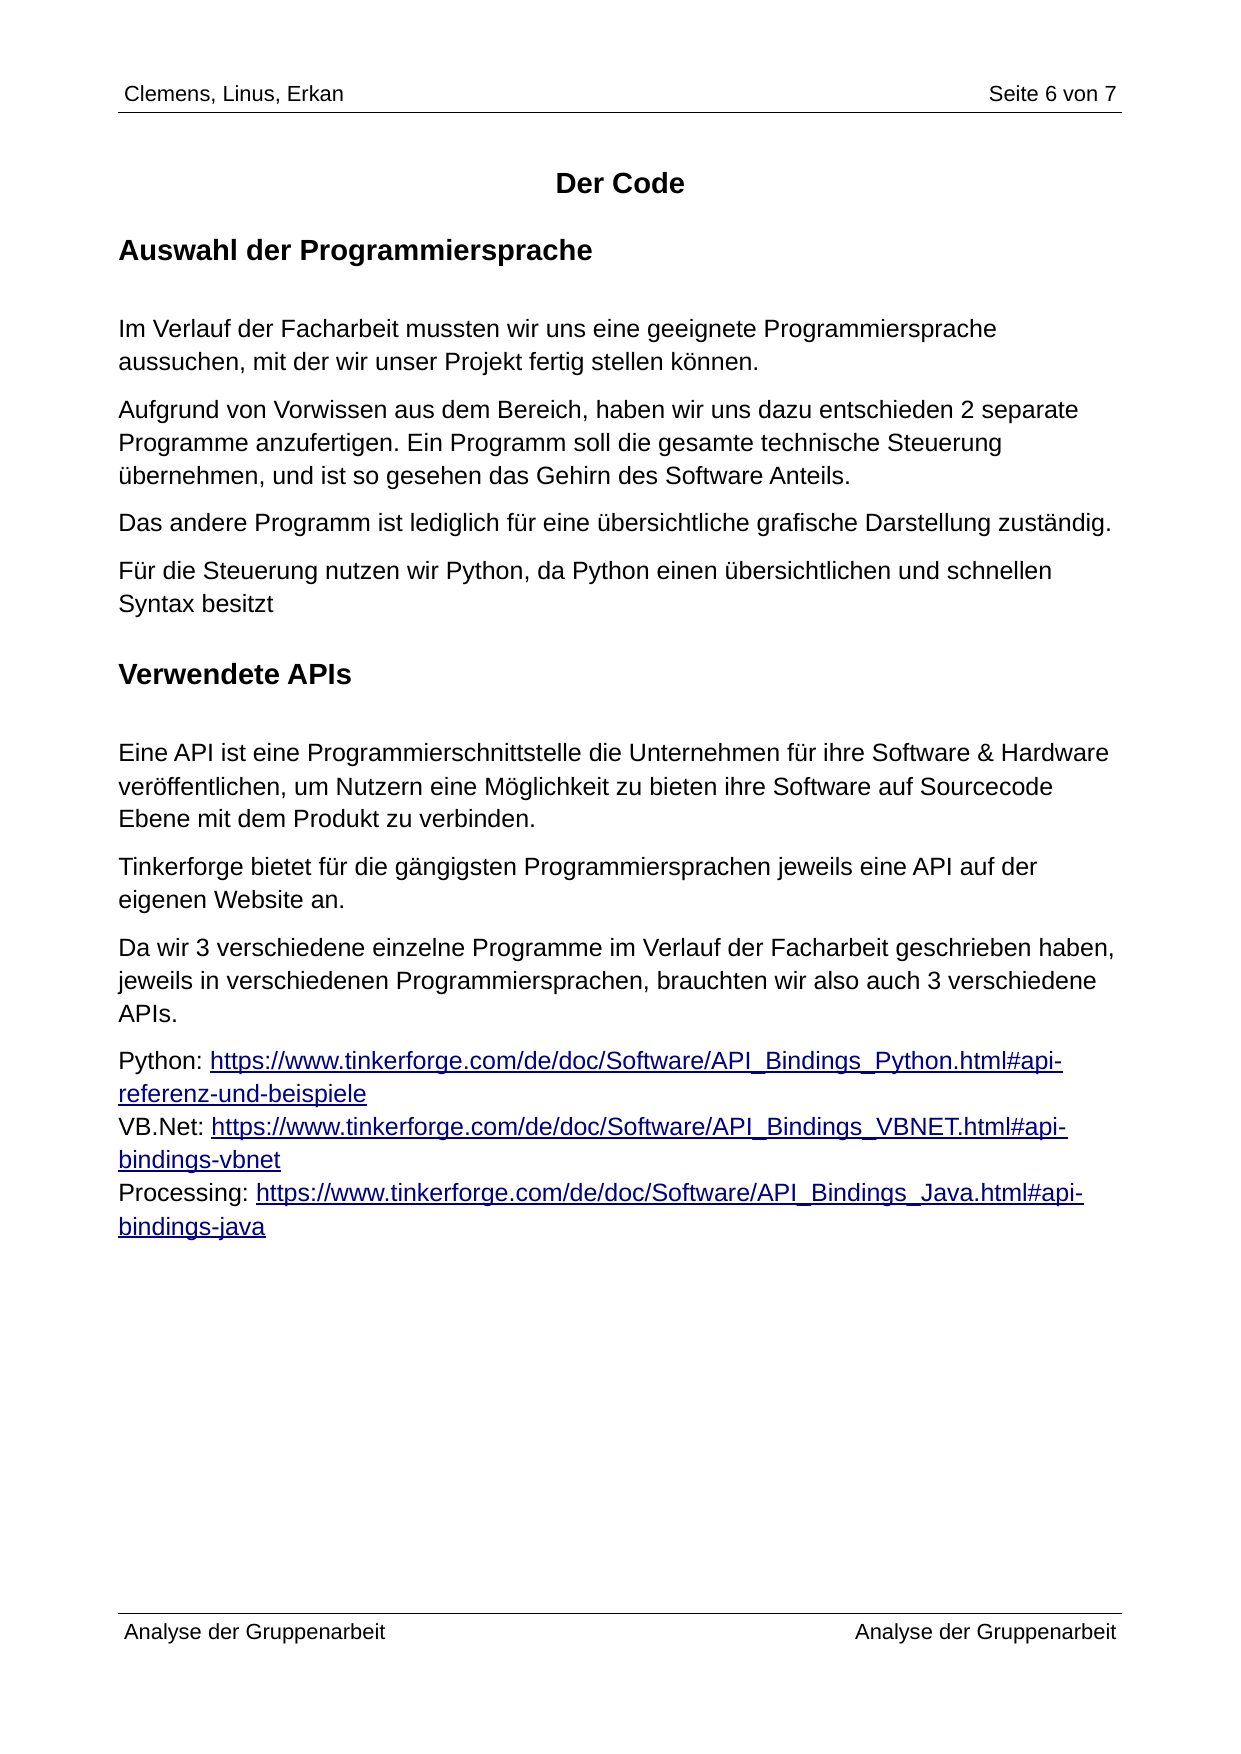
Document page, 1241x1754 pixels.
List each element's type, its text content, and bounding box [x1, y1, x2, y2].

subtitle Der Code [118, 166, 1122, 199]
text Im Verlauf der Facharbeit mussten wir uns eine geeignete Programmiersprache aussuchen, mit der wir unser Projekt fertig stellen können. [118, 314, 1122, 376]
text Python: https://www.tinkerforge.com/de/doc/Software/API_Bindings_Python.html#api-referenz-und-beispiele VB.Net: https://www.tinkerforge.com/de/doc/Software/API_Bindings_VBNET.html#api-bindings-vbnet Processing: https://www.tinkerforge.com/de/doc/Software/API_Bindings_Java.html#api-bindings-java [118, 1046, 1122, 1240]
subtitle Verwendete APIs [118, 657, 1122, 691]
text Aufgrund von Vorwissen aus dem Bereich, haben wir uns dazu entschieden 2 separate Programme anzufertigen. Ein Programm soll die gesamte technische Steuerung übernehmen, und ist so gesehen das Gehirn des Software Anteils. [118, 394, 1122, 489]
text Eine API ist eine Programmierschnittstelle die Unternehmen für ihre Software & Hardware veröffentlichen, um Nutzern eine Möglichkeit zu bieten ihre Software auf Sourcecode Ebene mit dem Produkt zu verbinden. [118, 738, 1122, 833]
text Das andere Programm ist lediglich für eine übersichtliche grafische Darstellung zuständig. [118, 508, 1122, 537]
subtitle Auswahl der Programmiersprache [118, 233, 1122, 266]
text Da wir 3 verschiedene einzelne Programme im Verlauf der Facharbeit geschrieben haben, jeweils in verschiedenen Programmiersprachen, brauchten wir also auch 3 verschiedene APIs. [118, 933, 1122, 1027]
text Für die Steuerung nutzen wir Python, da Python einen übersichtlichen und schnellen Syntax besitzt [118, 556, 1122, 618]
text Tinkerforge bietet für die gängigsten Programmiersprachen jeweils eine API auf der eigenen Website an. [118, 852, 1122, 914]
